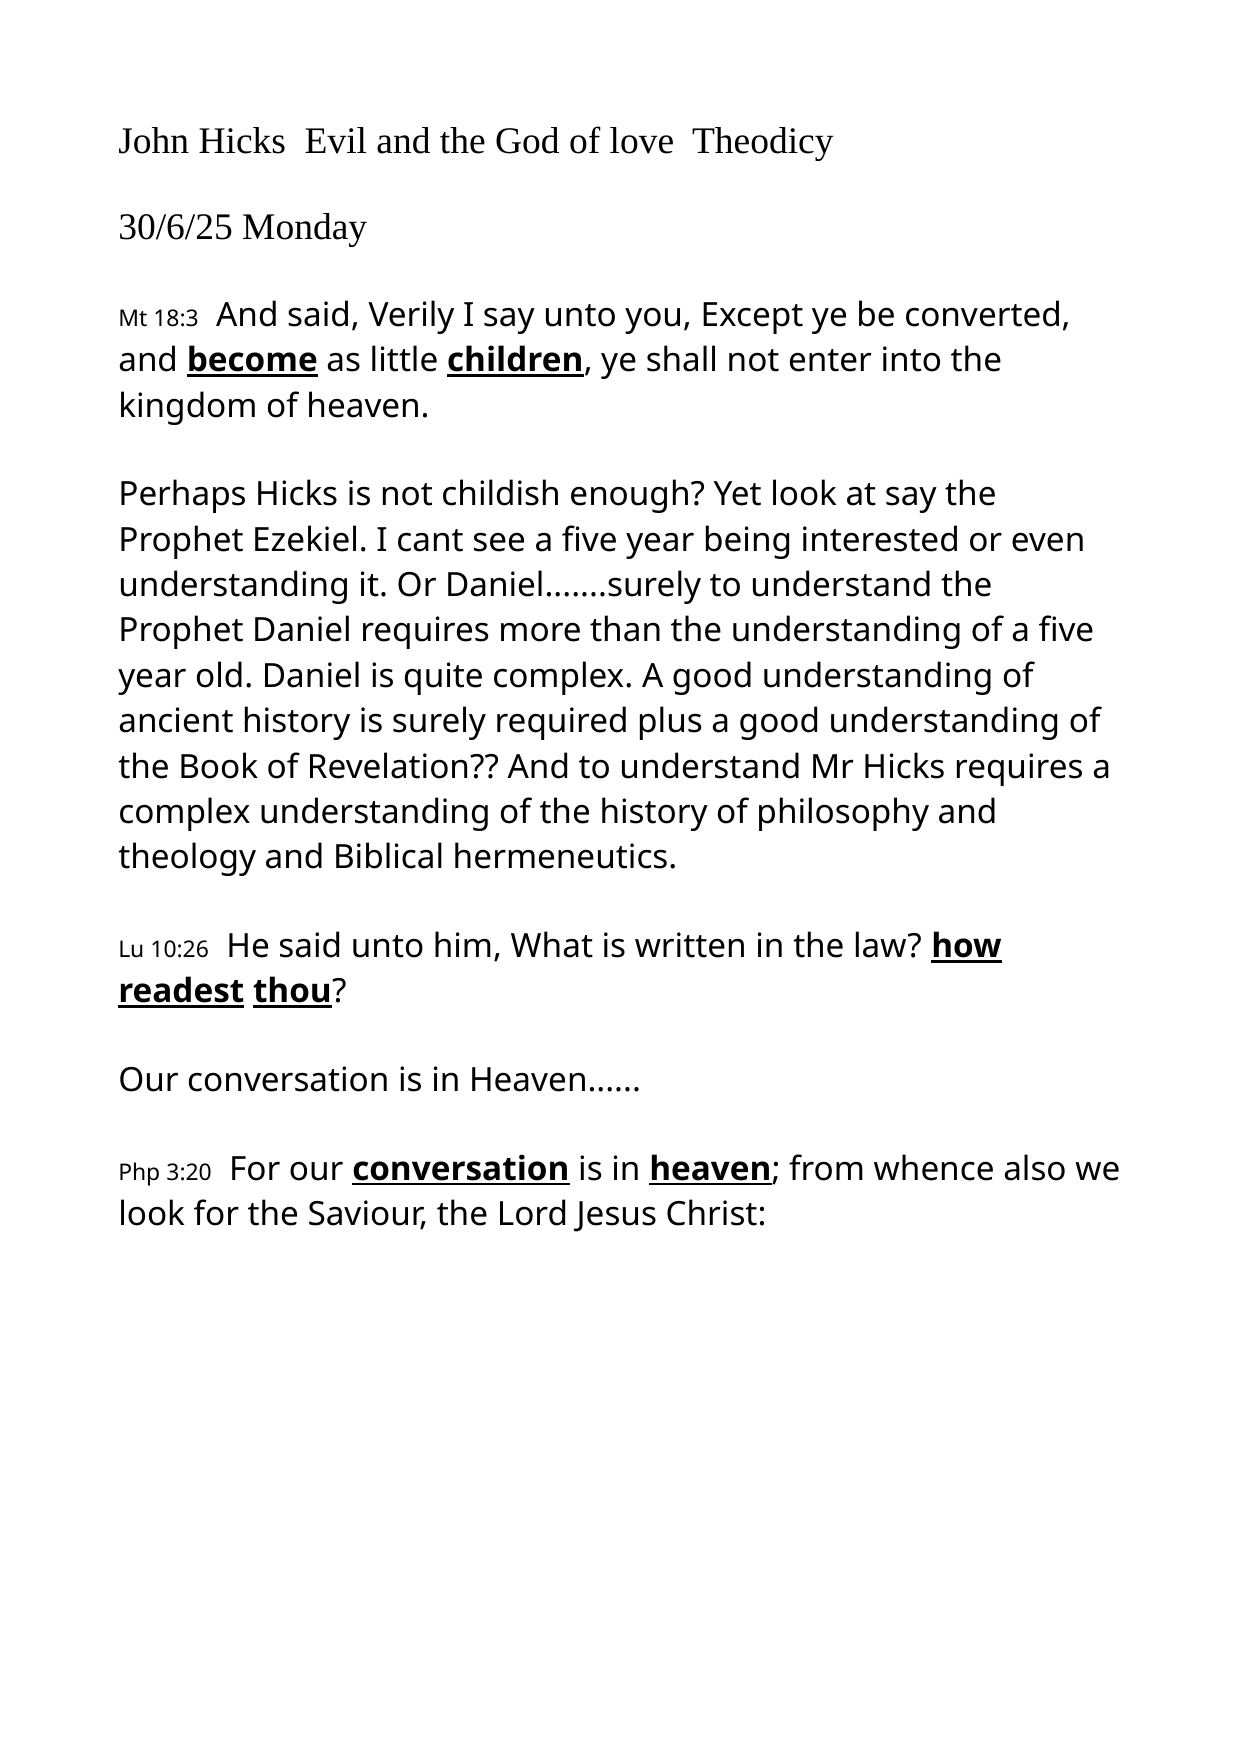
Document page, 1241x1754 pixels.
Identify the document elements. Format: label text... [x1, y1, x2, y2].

text Php 3:20 For our conversation is in heaven; from whence also we look for the Saviour, the Lord Jesus Christ: [118, 1144, 1122, 1235]
text Mt 18:3 And said, Verily I say unto you, Except ye be converted, and become as little children, ye shall not enter into the kingdom of heaven. [118, 291, 1122, 427]
text Our conversation is in Heaven...... [118, 1056, 1122, 1101]
text John Hicks Evil and the God of love Theodicy [118, 118, 1122, 161]
text Lu 10:26 He said unto him, What is written in the law? how readest thou? [118, 922, 1122, 1013]
text Perhaps Hicks is not childish enough? Yet look at say the Prophet Ezekiel. I cant see a five year being interested or even understanding it. Or Daniel.......surely to understand the Prophet Daniel requires more than the understanding of a five year old. Daniel is quite complex. A good understanding of ancient history is surely required plus a good understanding of the Book of Revelation?? And to understand Mr Hicks requires a complex understanding of the history of philosophy and theology and Biblical hermeneutics. [118, 470, 1122, 879]
text 30/6/25 Monday [118, 204, 1122, 247]
